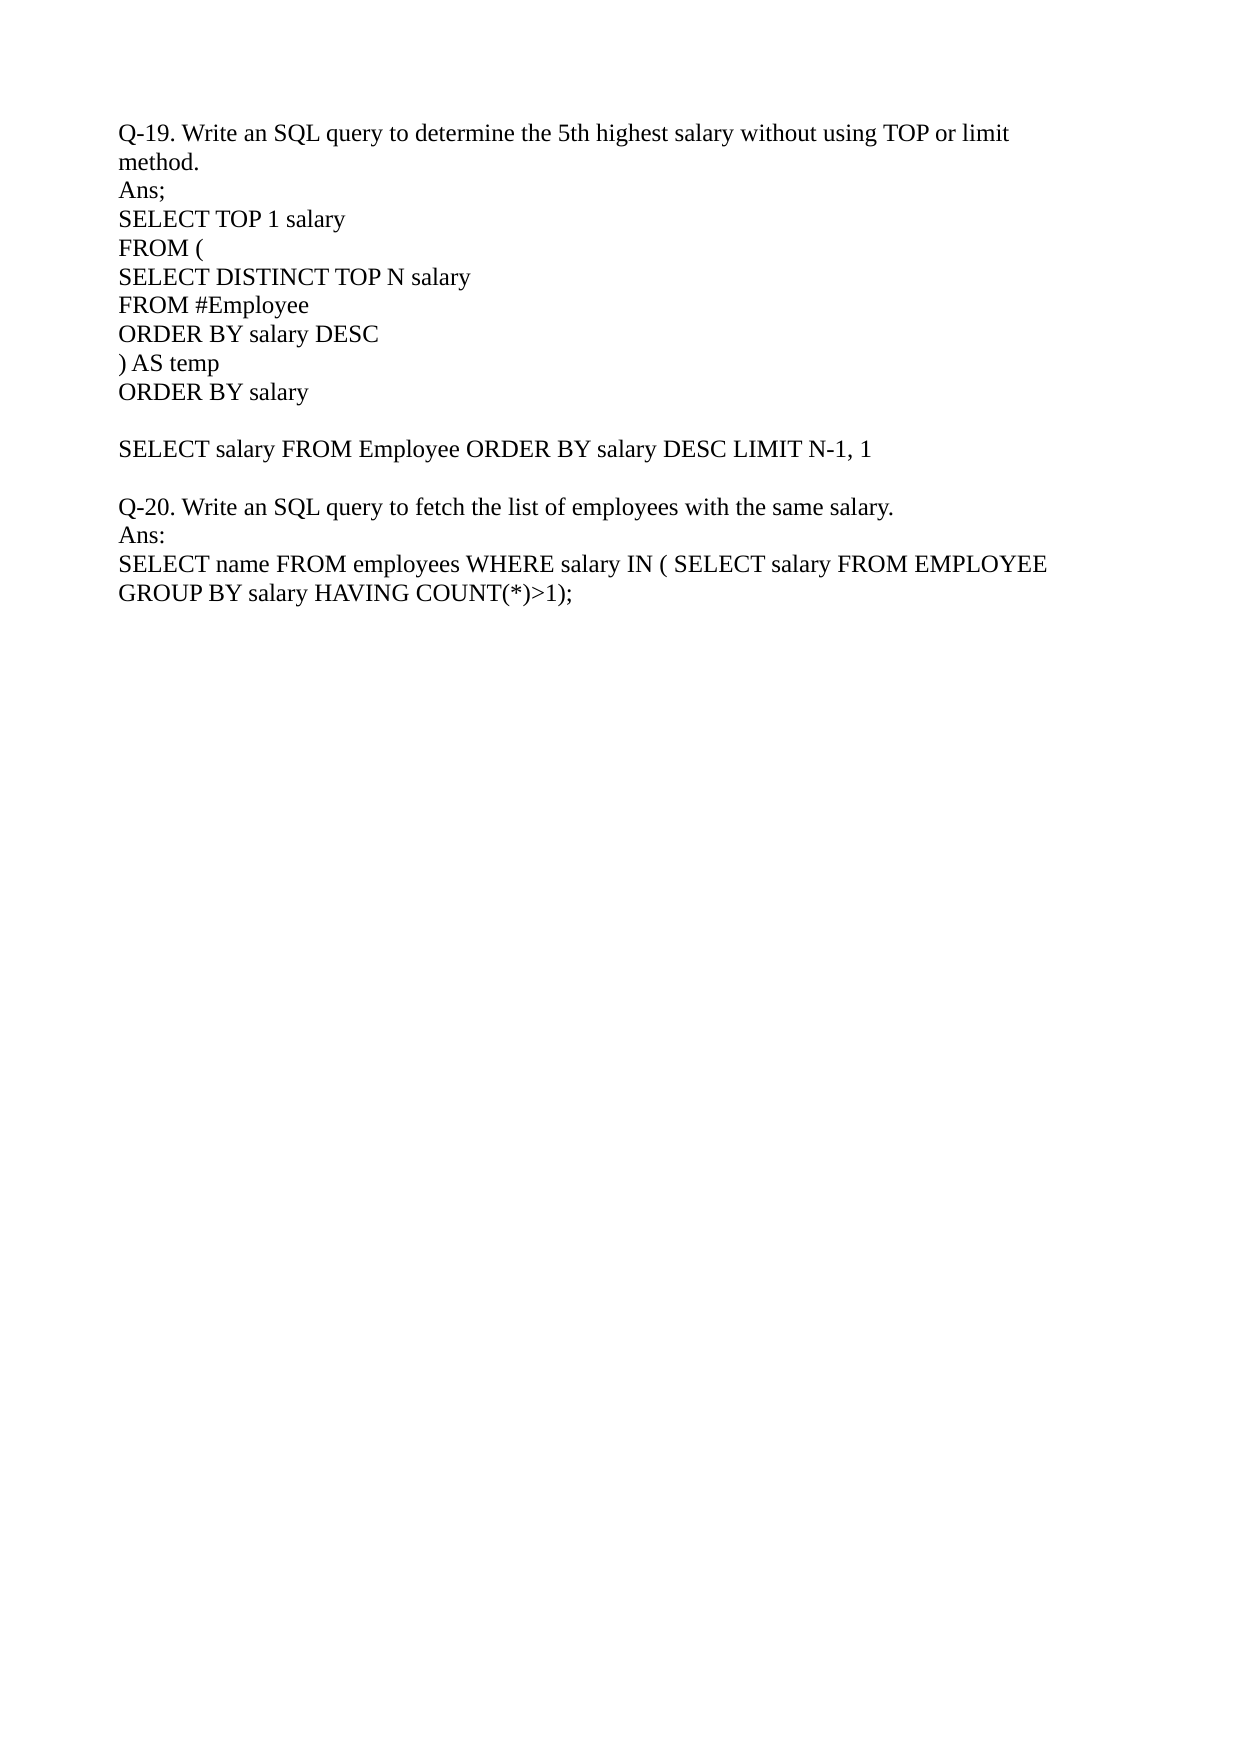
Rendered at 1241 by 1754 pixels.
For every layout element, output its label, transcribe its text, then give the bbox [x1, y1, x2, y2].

text ORDER BY salary [118, 377, 1122, 406]
text SELECT name FROM employees WHERE salary IN ( SELECT salary FROM EMPLOYEE GROUP BY salary HAVING COUNT(*)>1); [118, 549, 1122, 607]
text Ans: [118, 521, 1122, 549]
text SELECT salary FROM Employee ORDER BY salary DESC LIMIT N-1, 1 [118, 434, 1122, 463]
text SELECT TOP 1 salary [118, 204, 1122, 233]
text ) AS temp [118, 348, 1122, 377]
text Q-19. Write an SQL query to determine the 5th highest salary without using TOP or limit [118, 118, 1122, 147]
text method. [118, 147, 1122, 176]
text Q-20. Write an SQL query to fetch the list of employees with the same salary. [118, 492, 1122, 521]
text ORDER BY salary DESC [118, 319, 1122, 348]
text SELECT DISTINCT TOP N salary [118, 262, 1122, 291]
text FROM #Employee [118, 291, 1122, 319]
text FROM ( [118, 233, 1122, 262]
text Ans; [118, 176, 1122, 204]
